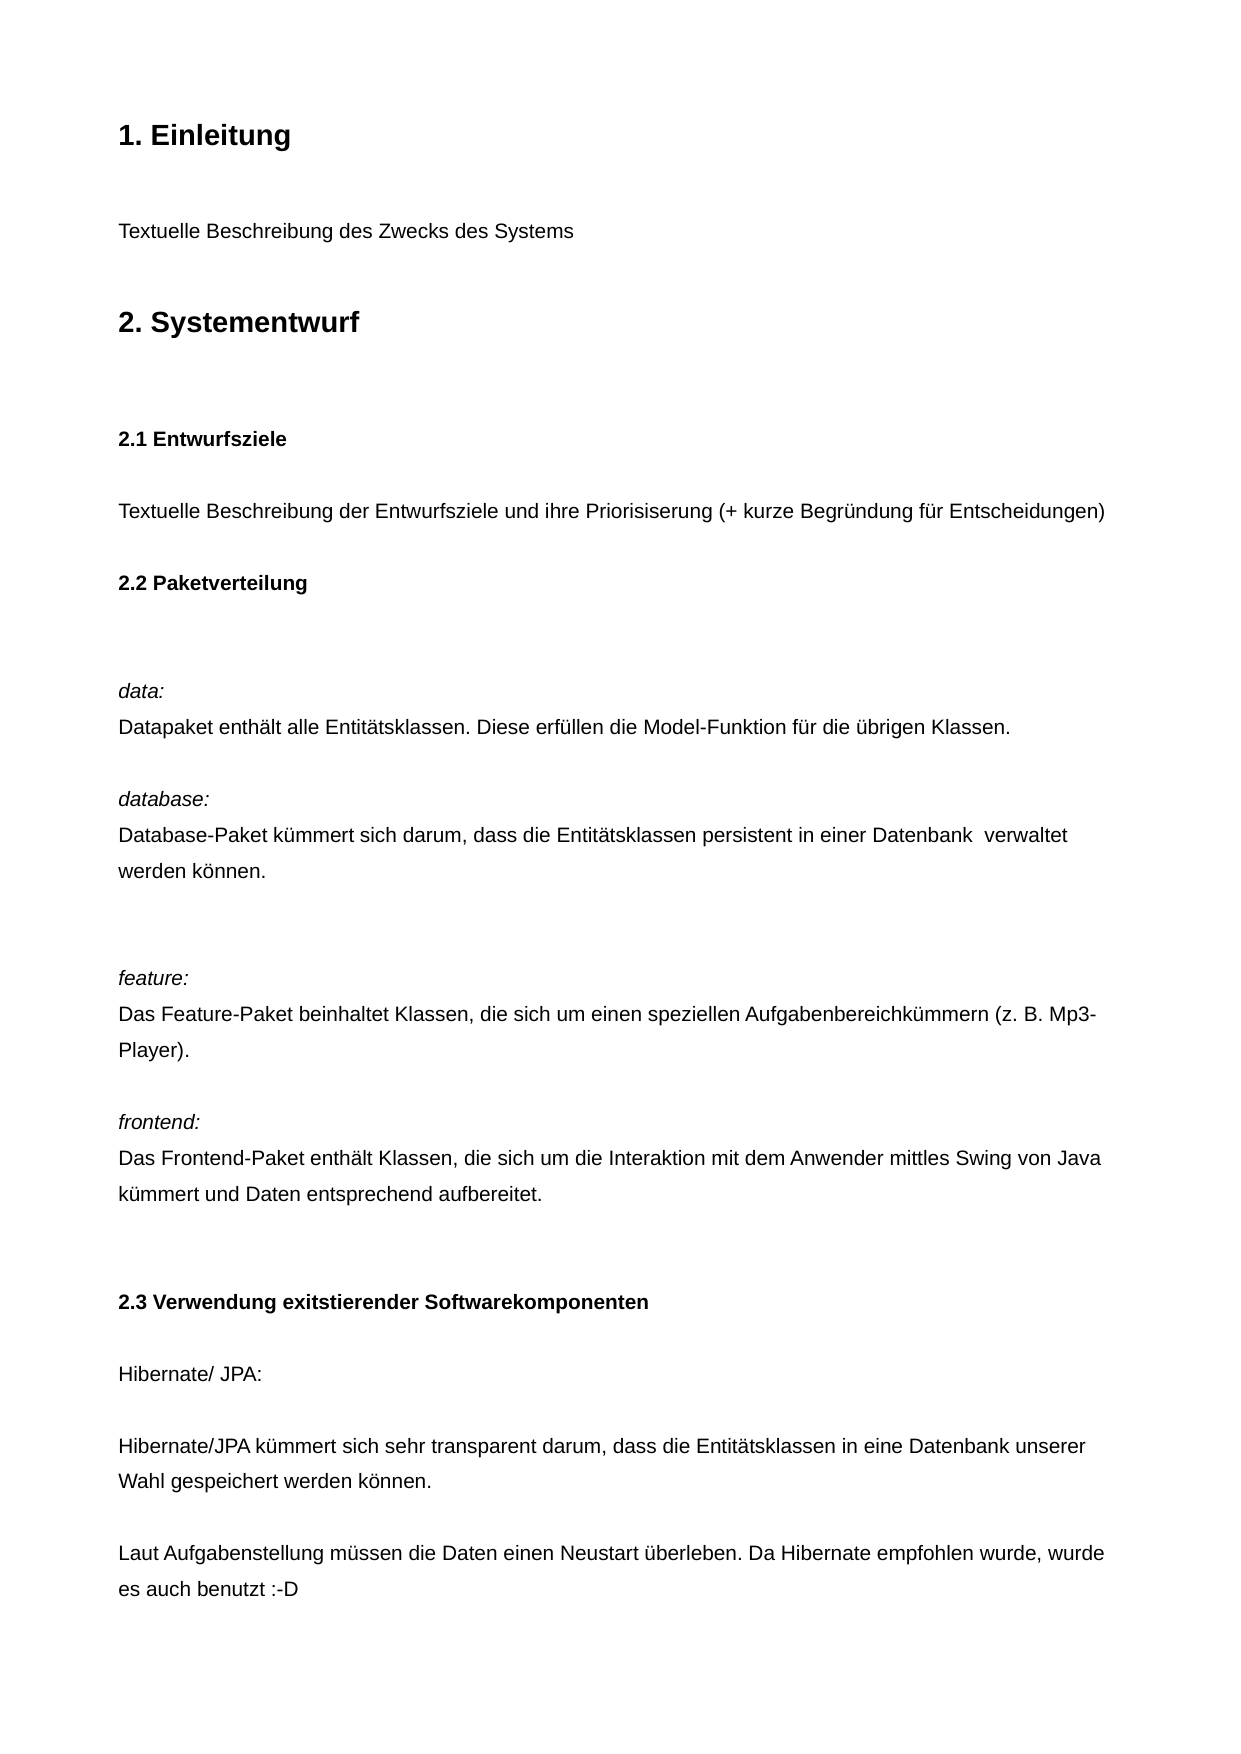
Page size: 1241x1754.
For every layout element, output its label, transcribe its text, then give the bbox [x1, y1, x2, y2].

text Das Feature-Paket beinhaltet Klassen, die sich um einen speziellen Aufgabenbereichkümmern (z. B. Mp3-Player). [118, 1002, 1122, 1062]
text 2.2 Paketverteilung [118, 571, 1122, 595]
text Hibernate/ JPA: [118, 1362, 1122, 1386]
text Datapaket enthält alle Entitätsklassen. Diese erfüllen die Model-Funktion für die übrigen Klassen. [118, 715, 1122, 739]
text Database-Paket kümmert sich darum, dass die Entitätsklassen persistent in einer Datenbank verwaltet werden können. [118, 822, 1122, 882]
text frontend: [118, 1110, 1122, 1134]
text Das Frontend-Paket enthält Klassen, die sich um die Interaktion mit dem Anwender mittles Swing von Java kümmert und Daten entsprechend aufbereitet. [118, 1146, 1122, 1206]
text Textuelle Beschreibung der Entwurfsziele und ihre Priorisiserung (+ kurze Begründung für Entscheidungen) [118, 499, 1122, 523]
text 2.3 Verwendung exitstierender Softwarekomponenten [118, 1290, 1122, 1314]
text Textuelle Beschreibung des Zwecks des Systems [118, 219, 1122, 243]
text Hibernate/JPA kümmert sich sehr transparent darum, dass die Entitätsklassen in eine Datenbank unserer Wahl gespeichert werden können. [118, 1433, 1122, 1493]
text 1. Einleitung [118, 118, 1122, 152]
text 2. Systementwurf [118, 305, 1122, 338]
text data: [118, 679, 1122, 703]
text 2.1 Entwurfsziele [118, 427, 1122, 451]
text Laut Aufgabenstellung müssen die Daten einen Neustart überleben. Da Hibernate empfohlen wurde, wurde es auch benutzt :-D [118, 1541, 1122, 1601]
text database: [118, 787, 1122, 811]
text feature: [118, 966, 1122, 990]
